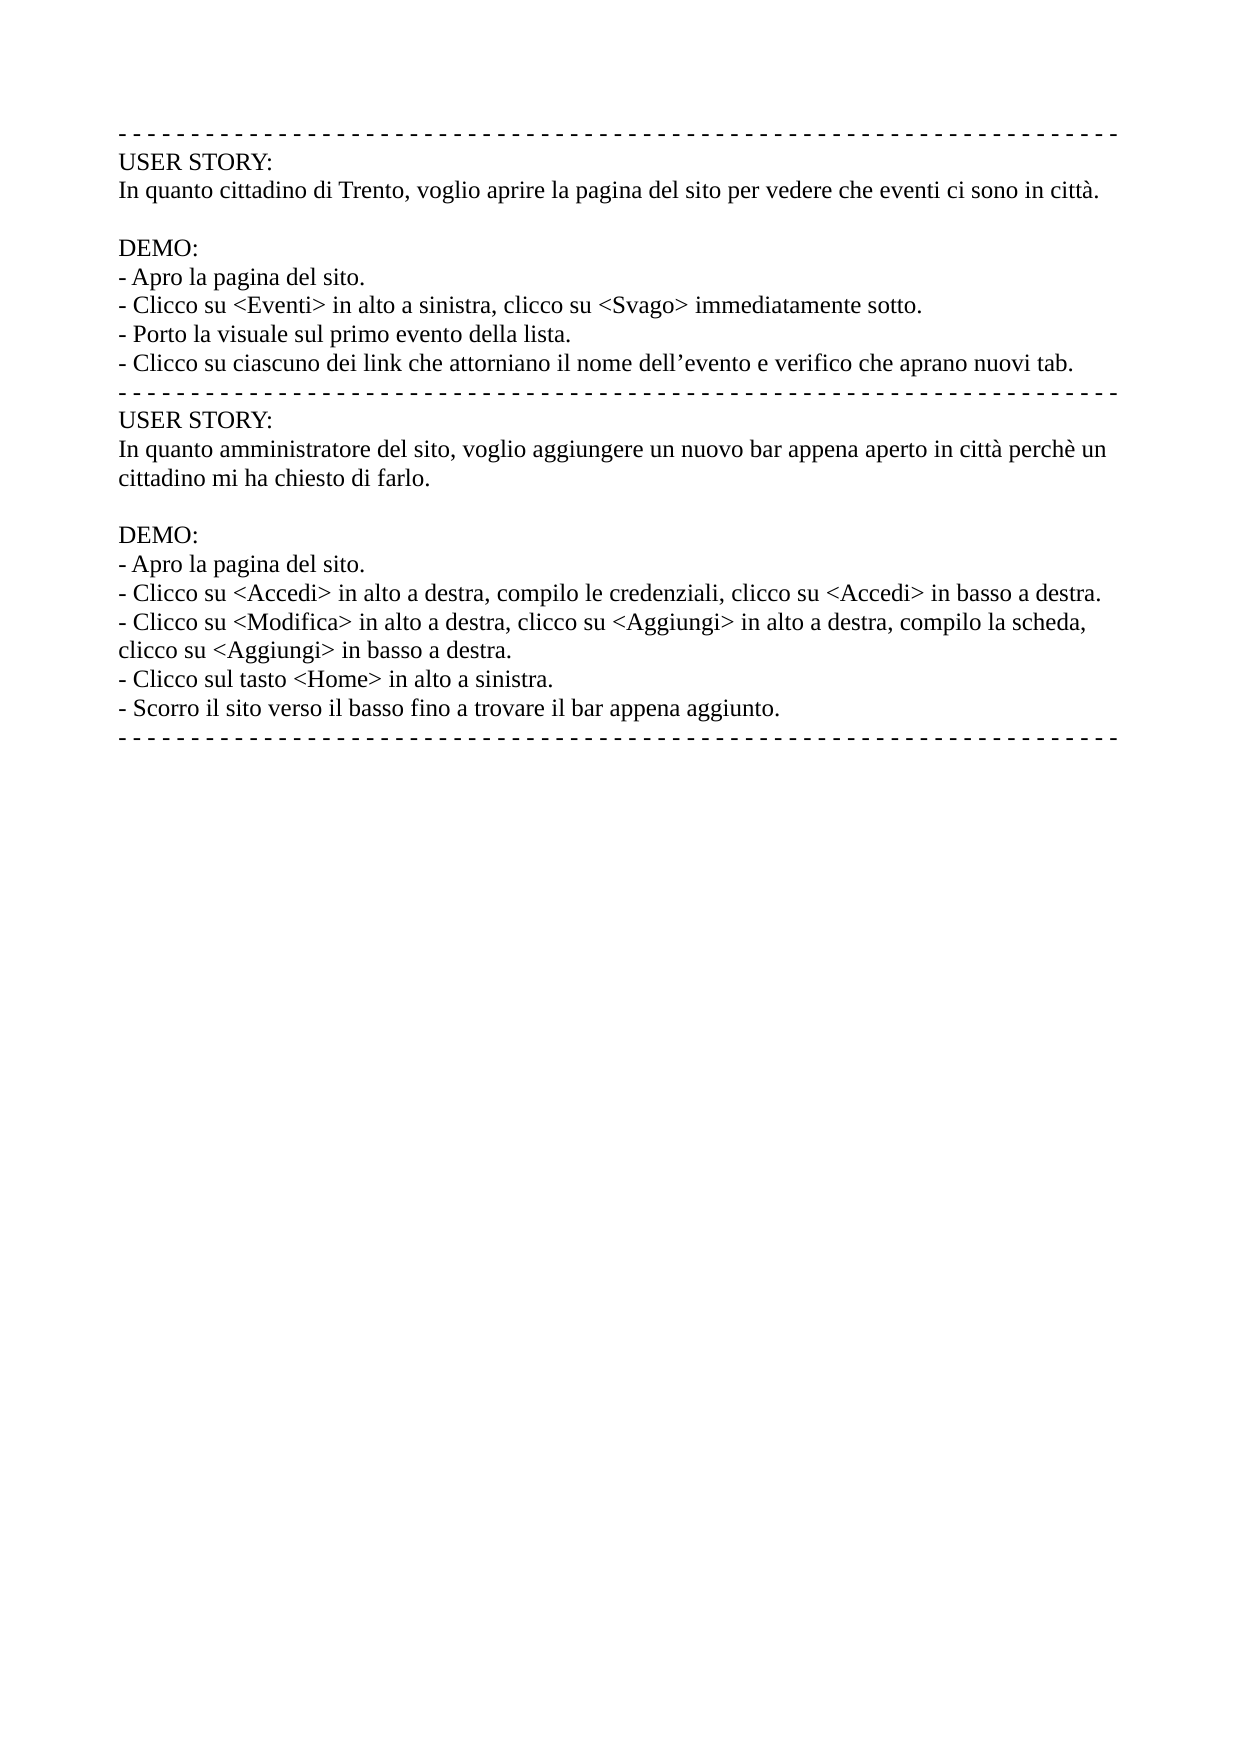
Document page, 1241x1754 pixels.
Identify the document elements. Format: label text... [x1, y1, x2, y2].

text - - - - - - - - - - - - - - - - - - - - - - - - - - - - - - - - - - - - - - - - - - - - - - - - - - - - - - - - - - - - - - - - - - - - - [118, 377, 1122, 406]
text - - - - - - - - - - - - - - - - - - - - - - - - - - - - - - - - - - - - - - - - - - - - - - - - - - - - - - - - - - - - - - - - - - - - - [118, 722, 1122, 751]
text - Apro la pagina del sito. [118, 549, 1122, 578]
text In quanto amministratore del sito, voglio aggiungere un nuovo bar appena aperto in città perchè un cittadino mi ha chiesto di farlo. [118, 434, 1122, 492]
text USER STORY: [118, 147, 1122, 176]
text DEMO: [118, 233, 1122, 262]
text - Clicco su <Accedi> in alto a destra, compilo le credenziali, clicco su <Accedi> in basso a destra. [118, 578, 1122, 607]
text - Clicco su <Modifica> in alto a destra, clicco su <Aggiungi> in alto a destra, compilo la scheda, clicco su <Aggiungi> in basso a destra. [118, 607, 1122, 664]
text - Clicco sul tasto <Home> in alto a sinistra. [118, 664, 1122, 693]
text DEMO: [118, 521, 1122, 549]
text USER STORY: [118, 406, 1122, 434]
text - Scorro il sito verso il basso fino a trovare il bar appena aggiunto. [118, 693, 1122, 722]
text - Porto la visuale sul primo evento della lista. [118, 319, 1122, 348]
text In quanto cittadino di Trento, voglio aprire la pagina del sito per vedere che eventi ci sono in città. [118, 176, 1122, 204]
text - Clicco su <Eventi> in alto a sinistra, clicco su <Svago> immediatamente sotto. [118, 291, 1122, 319]
text - Apro la pagina del sito. [118, 262, 1122, 291]
text - Clicco su ciascuno dei link che attorniano il nome dell’evento e verifico che aprano nuovi tab. [118, 348, 1122, 377]
text - - - - - - - - - - - - - - - - - - - - - - - - - - - - - - - - - - - - - - - - - - - - - - - - - - - - - - - - - - - - - - - - - - - - - [118, 118, 1122, 147]
